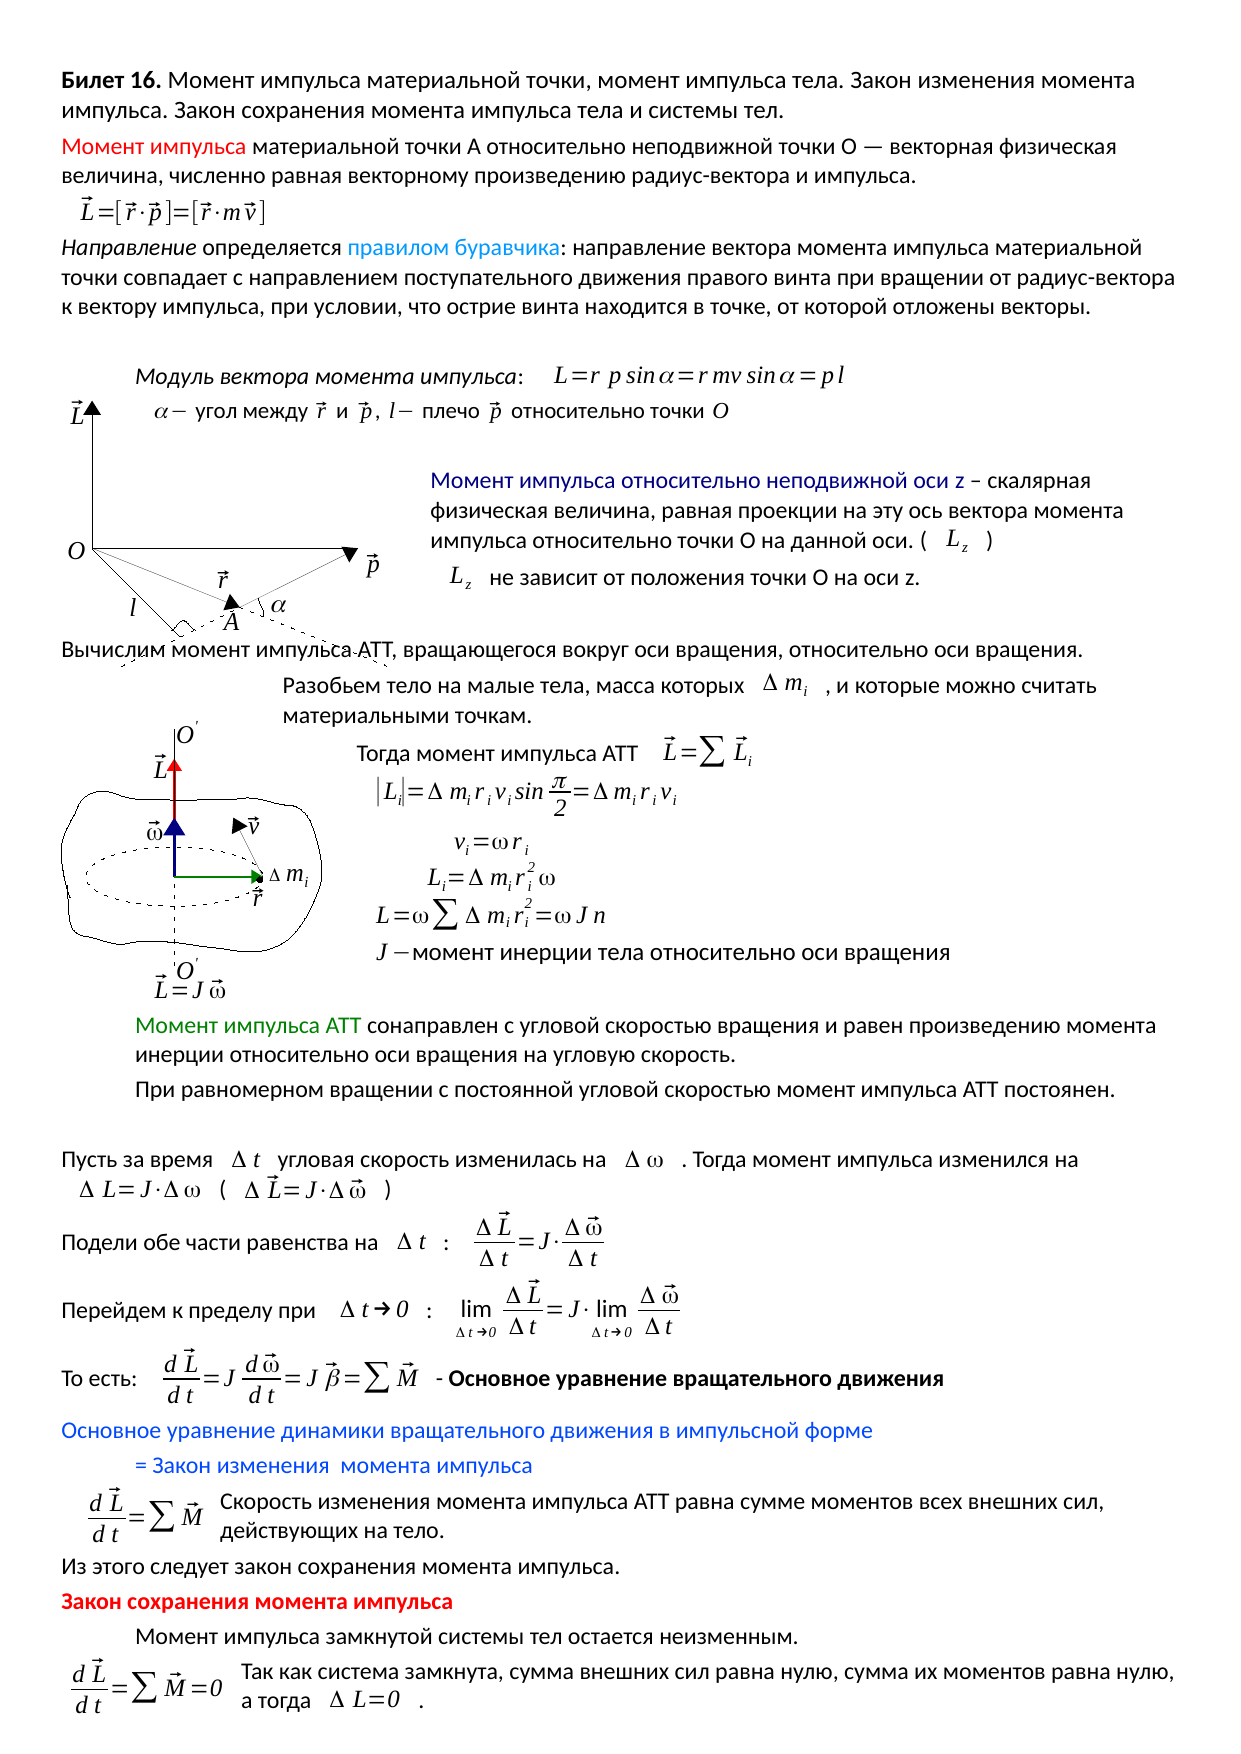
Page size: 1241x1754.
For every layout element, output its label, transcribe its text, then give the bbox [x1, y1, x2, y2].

text Перейдем к пределу при : [61, 1278, 1181, 1341]
text не зависит от положения точки О на оси z. [430, 561, 1181, 593]
text Направление определяется правилом буравчика: направление вектора момента импульса материальной точки совпадает с направлением поступательного движения правого винта при вращении от радиус-вектора к вектору импульса, при условии, что острие винта находится в точке, от которой отложены векторы. [61, 232, 1181, 320]
text Момент импульса материальной точки А относительно неподвижной точки О — векторная физическая величина, численно равная векторному произведению радиус-вектора и импульса. [61, 131, 1181, 189]
text Момент импульса замкнутой системы тел остается неизменным. [135, 1621, 1181, 1650]
text Так как система замкнута, сумма внешних сил равна нулю, сумма их моментов равна нулю, а тогда. [61, 1656, 1181, 1714]
text При равномерном вращении с постоянной угловой скоростью момент импульса АТТ постоянен. [135, 1074, 1181, 1103]
text = Закон изменения момента импульса [61, 1450, 1181, 1479]
text Билет 16. Момент импульса материальной точки, момент импульса тела. Закон изменения момента импульса. Закон сохранения момента импульса тела и системы тел. [61, 64, 1181, 125]
text Момент импульса АТТ сонаправлен с угловой скоростью вращения и равен произведению момента инерции относительно оси вращения на угловую скорость. [135, 1010, 1181, 1068]
text Вычислим момент импульса АТТ, вращающегося вокруг оси вращения, относительно оси вращения. [61, 634, 1181, 663]
text Закон сохранения момента импульса [61, 1586, 1181, 1615]
text Модуль вектора момента импульса: [135, 361, 1181, 391]
text Момент импульса относительно неподвижной оси z – скалярная физическая величина, равная проекции на эту ось вектора момента импульса относительно точки О на данной оси. () [430, 466, 1181, 556]
text Тогда момент импульса АТТ [356, 735, 1181, 770]
text Разобьем тело на малые тела, масса которых, и которые можно считать материальными точкам. [282, 669, 1181, 729]
text Пусть за времяугловая скорость изменилась на. Тогда момент импульса изменился на() [61, 1144, 1181, 1204]
text Из этого следует закон сохранения момента импульса. [61, 1551, 1181, 1580]
text Основное уравнение динамики вращательного движения в импульсной форме [61, 1415, 1181, 1444]
text Скорость изменения момента импульса АТТ равна сумме моментов всех внешних сил, действующих на тело. [61, 1485, 1181, 1545]
text Подели обе части равенства на: [61, 1210, 1181, 1272]
text То есть: - Основное уравнение вращательного движения [61, 1347, 1181, 1409]
